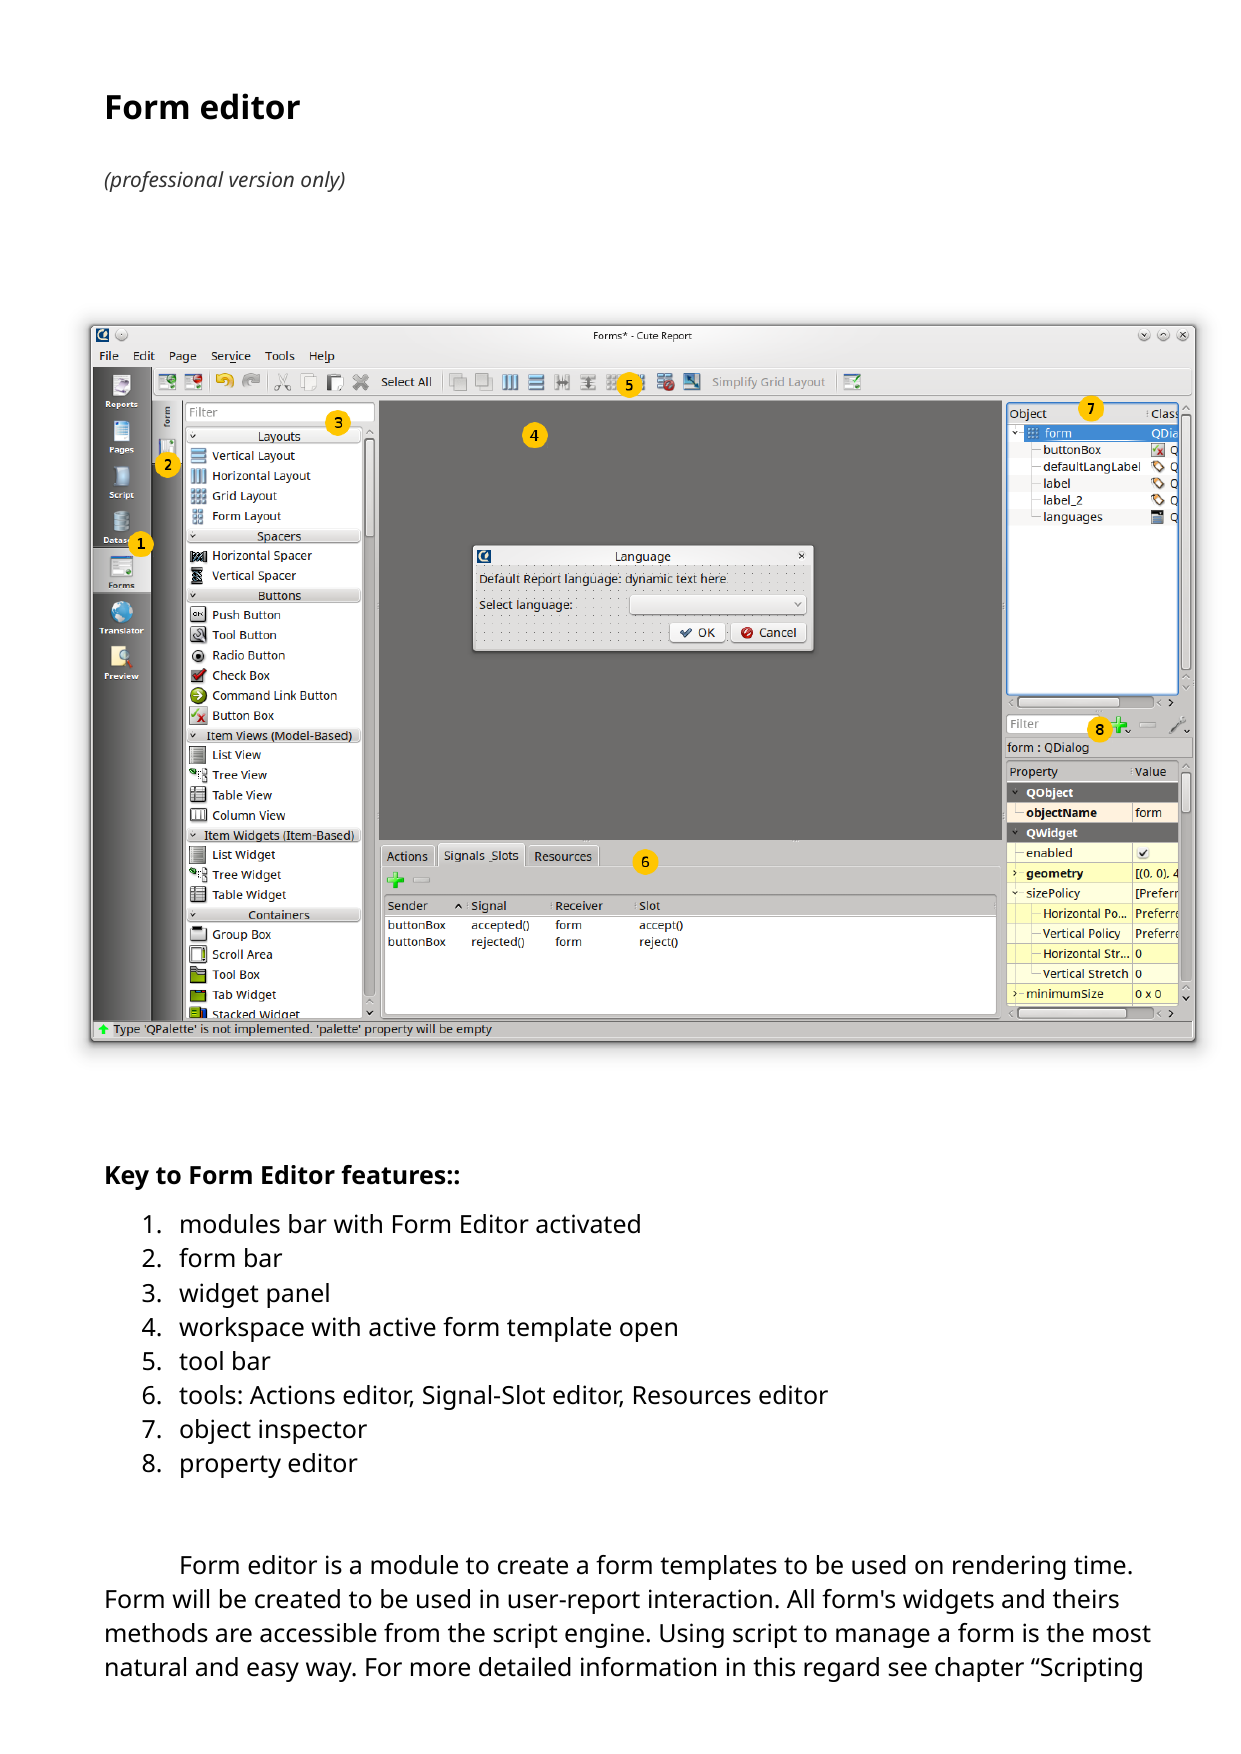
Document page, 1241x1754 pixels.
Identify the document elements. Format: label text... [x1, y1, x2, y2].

text (professional version only) [104, 165, 1181, 193]
list property editor [141, 1446, 1181, 1479]
text Form will be created to be used in user-report interaction. All form's widgets and theirs methods are accessible from the script engine. Using script to manage a form is the most natural and easy way. For more detailed information in this regard see chapter “Scripting [104, 1582, 1181, 1684]
subtitle Form editor [104, 83, 1181, 129]
list tools: Actions editor, Signal-Slot editor, Resources editor [141, 1377, 1181, 1411]
list object inspector [141, 1411, 1181, 1446]
text Form editor is a module to create a form templates to be used on rendering time. [104, 1548, 1181, 1582]
list workspace with active form template open [141, 1309, 1181, 1343]
list form bar [141, 1241, 1181, 1275]
text Key to Form Editor features:: [104, 1158, 1181, 1192]
picture [57, 292, 1228, 1074]
list widget panel [141, 1275, 1181, 1309]
list tool bar [141, 1343, 1181, 1377]
list modules bar with Form Editor activated [141, 1207, 1181, 1241]
